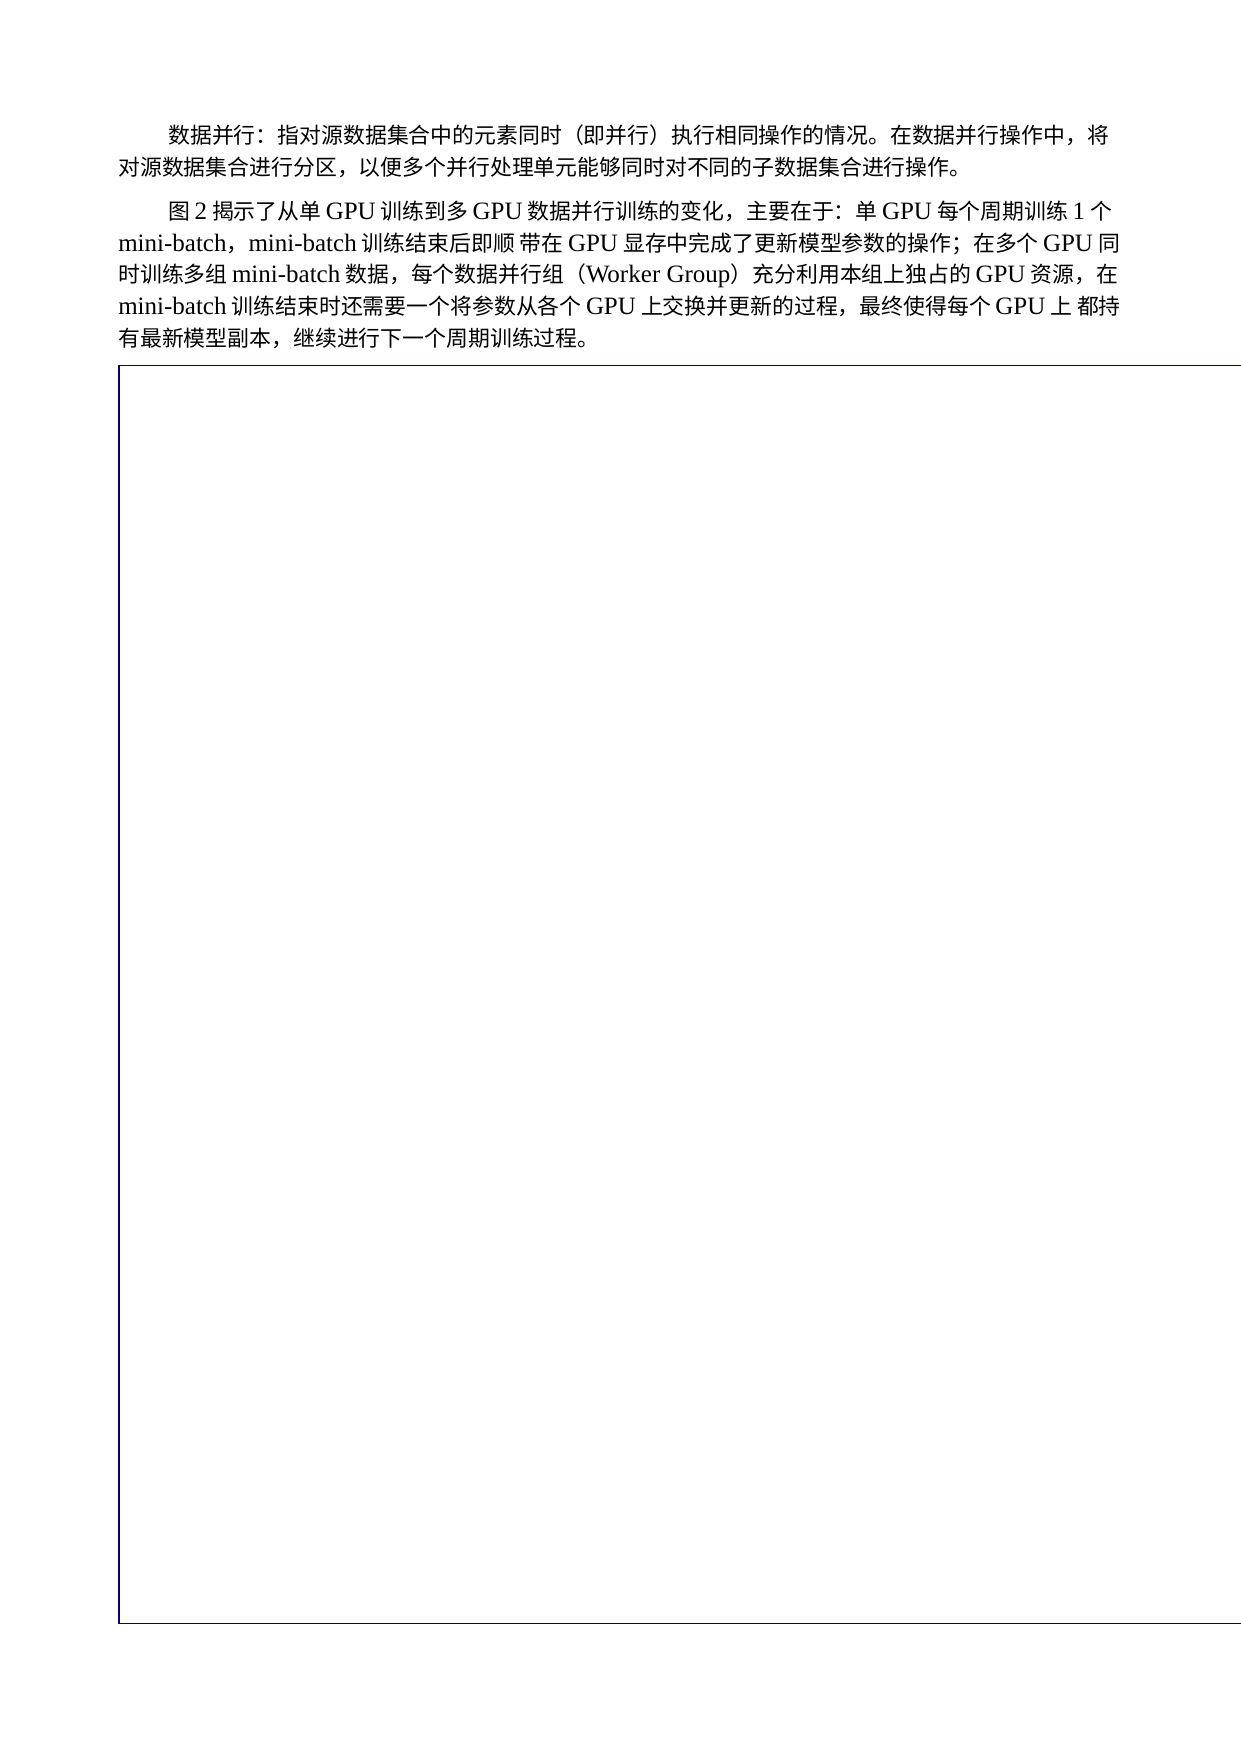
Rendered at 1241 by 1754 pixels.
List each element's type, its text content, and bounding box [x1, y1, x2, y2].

text 图2揭示了从单GPU训练到多GPU数据并行训练的变化，主要在于：单GPU每个周期训练1个mini-batch，mini-batch训练结束后即顺 带在GPU显存中完成了更新模型参数的操作；在多个GPU同时训练多组mini-batch数据，每个数据并行组（Worker Group）充分利用本组上独占的GPU资源，在mini-batch训练结束时还需要一个将参数从各个GPU上交换并更新的过程，最终使得每个GPU上 都持有最新模型副本，继续进行下一个周期训练过程。 [118, 194, 1122, 352]
text 数据并行：指对源数据集合中的元素同时（即并行）执行相同操作的情况。在数据并行操作中，将对源数据集合进行分区，以便多个并行处理单元能够同时对不同的子数据集合进行操作。 [118, 118, 1122, 181]
